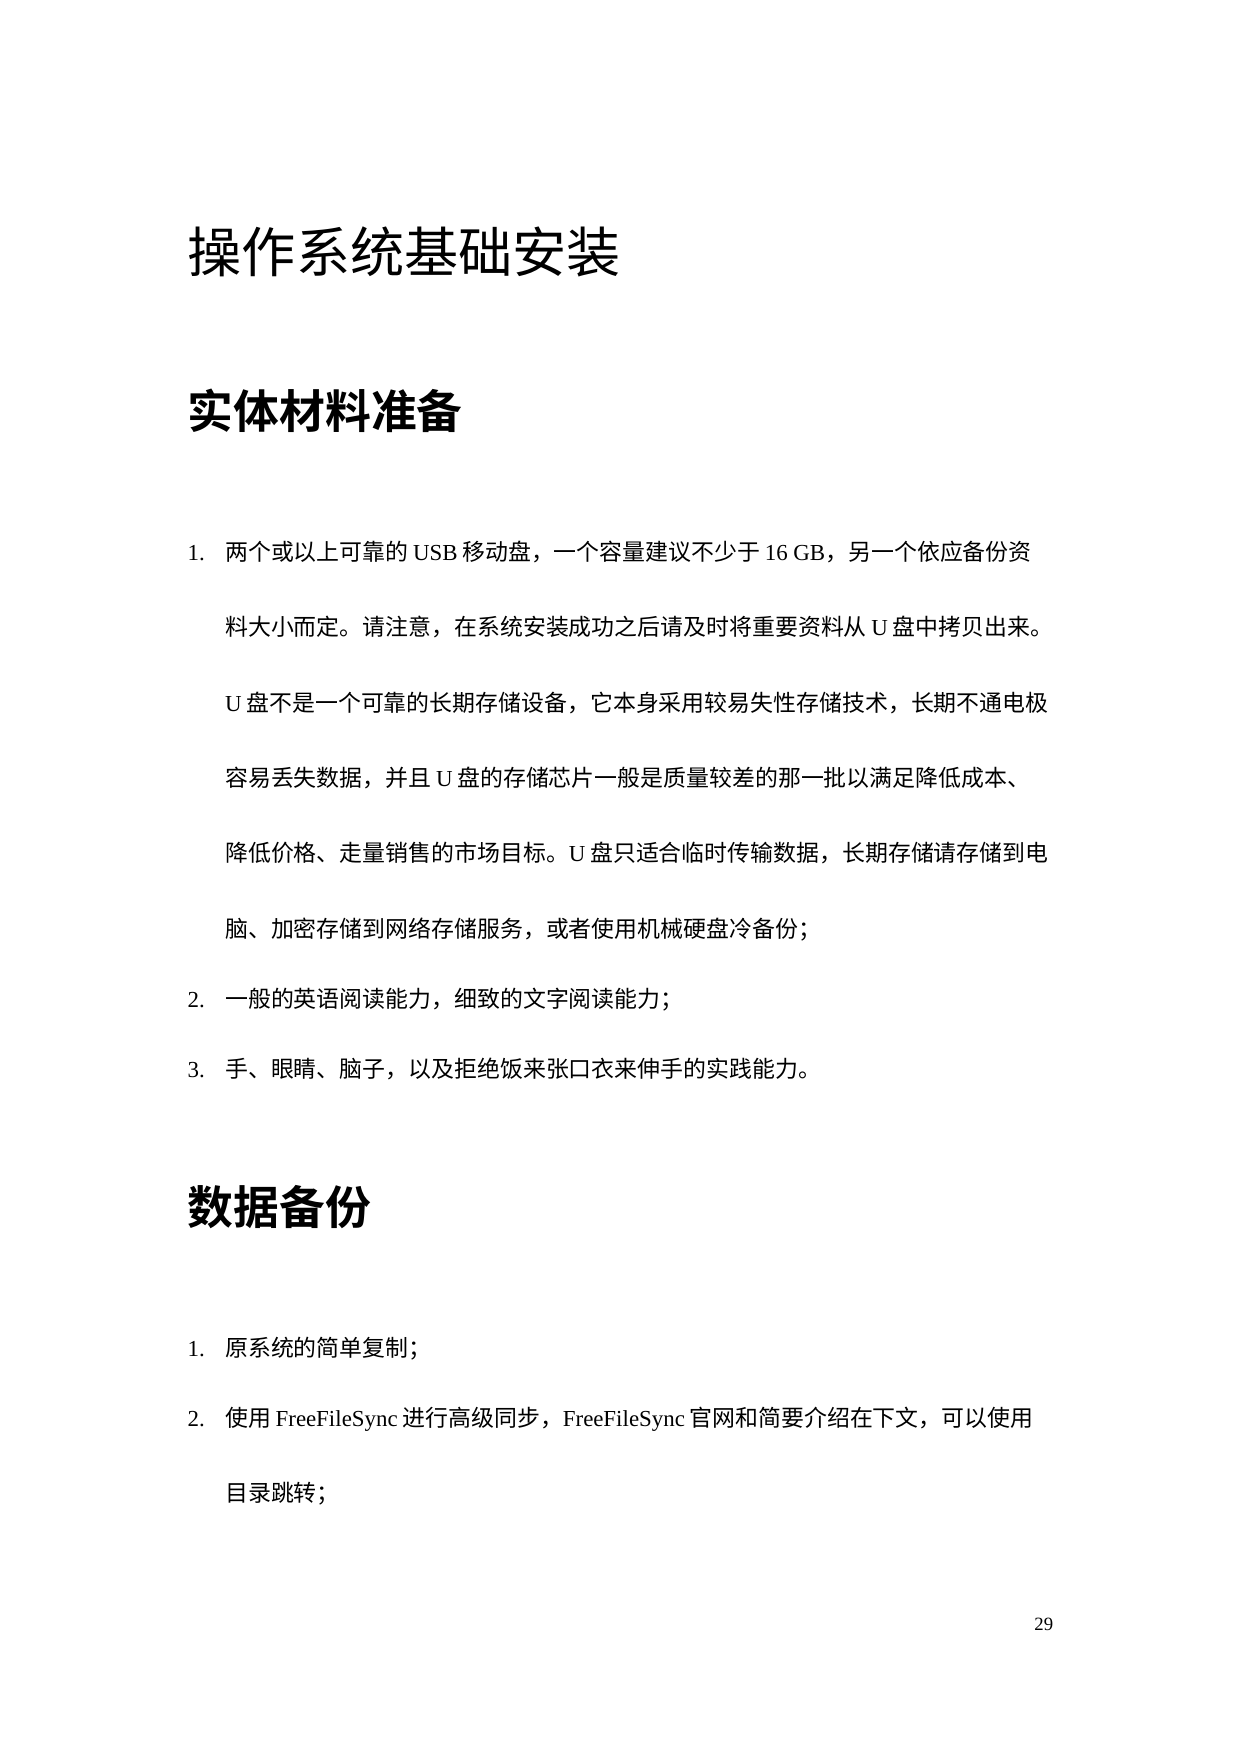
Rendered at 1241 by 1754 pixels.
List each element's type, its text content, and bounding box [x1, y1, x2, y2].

list 手、眼睛、脑子，以及拒绝饭来张口衣来伸手的实践能力。 [187, 1035, 1053, 1100]
list 一般的英语阅读能力，细致的文字阅读能力； [187, 965, 1053, 1030]
subtitle 操作系统基础安装 [187, 200, 1053, 297]
list 原系统的简单复制； [187, 1313, 1053, 1378]
subtitle 数据备份 [187, 1156, 1053, 1253]
list 两个或以上可靠的USB移动盘，一个容量建议不少于16 GB，另一个依应备份资料大小而定。请注意，在系统安装成功之后请及时将重要资料从U盘中拷贝出来。U盘不是一个可靠的长期存储设备，它本身采用较易失性存储技术，长期不通电极容易丢失数据，并且U盘的存储芯片一般是质量较差的那一批以满足降低成本、降低价格、走量销售的市场目标。U盘只适合临时传输数据，长期存储请存储到电脑、加密存储到网络存储服务，或者使用机械硬盘冷备份； [187, 518, 1053, 959]
list 使用FreeFileSync进行高级同步，FreeFileSync官网和简要介绍在下文，可以使用目录跳转； [187, 1384, 1053, 1524]
subtitle 实体材料准备 [187, 360, 1053, 457]
